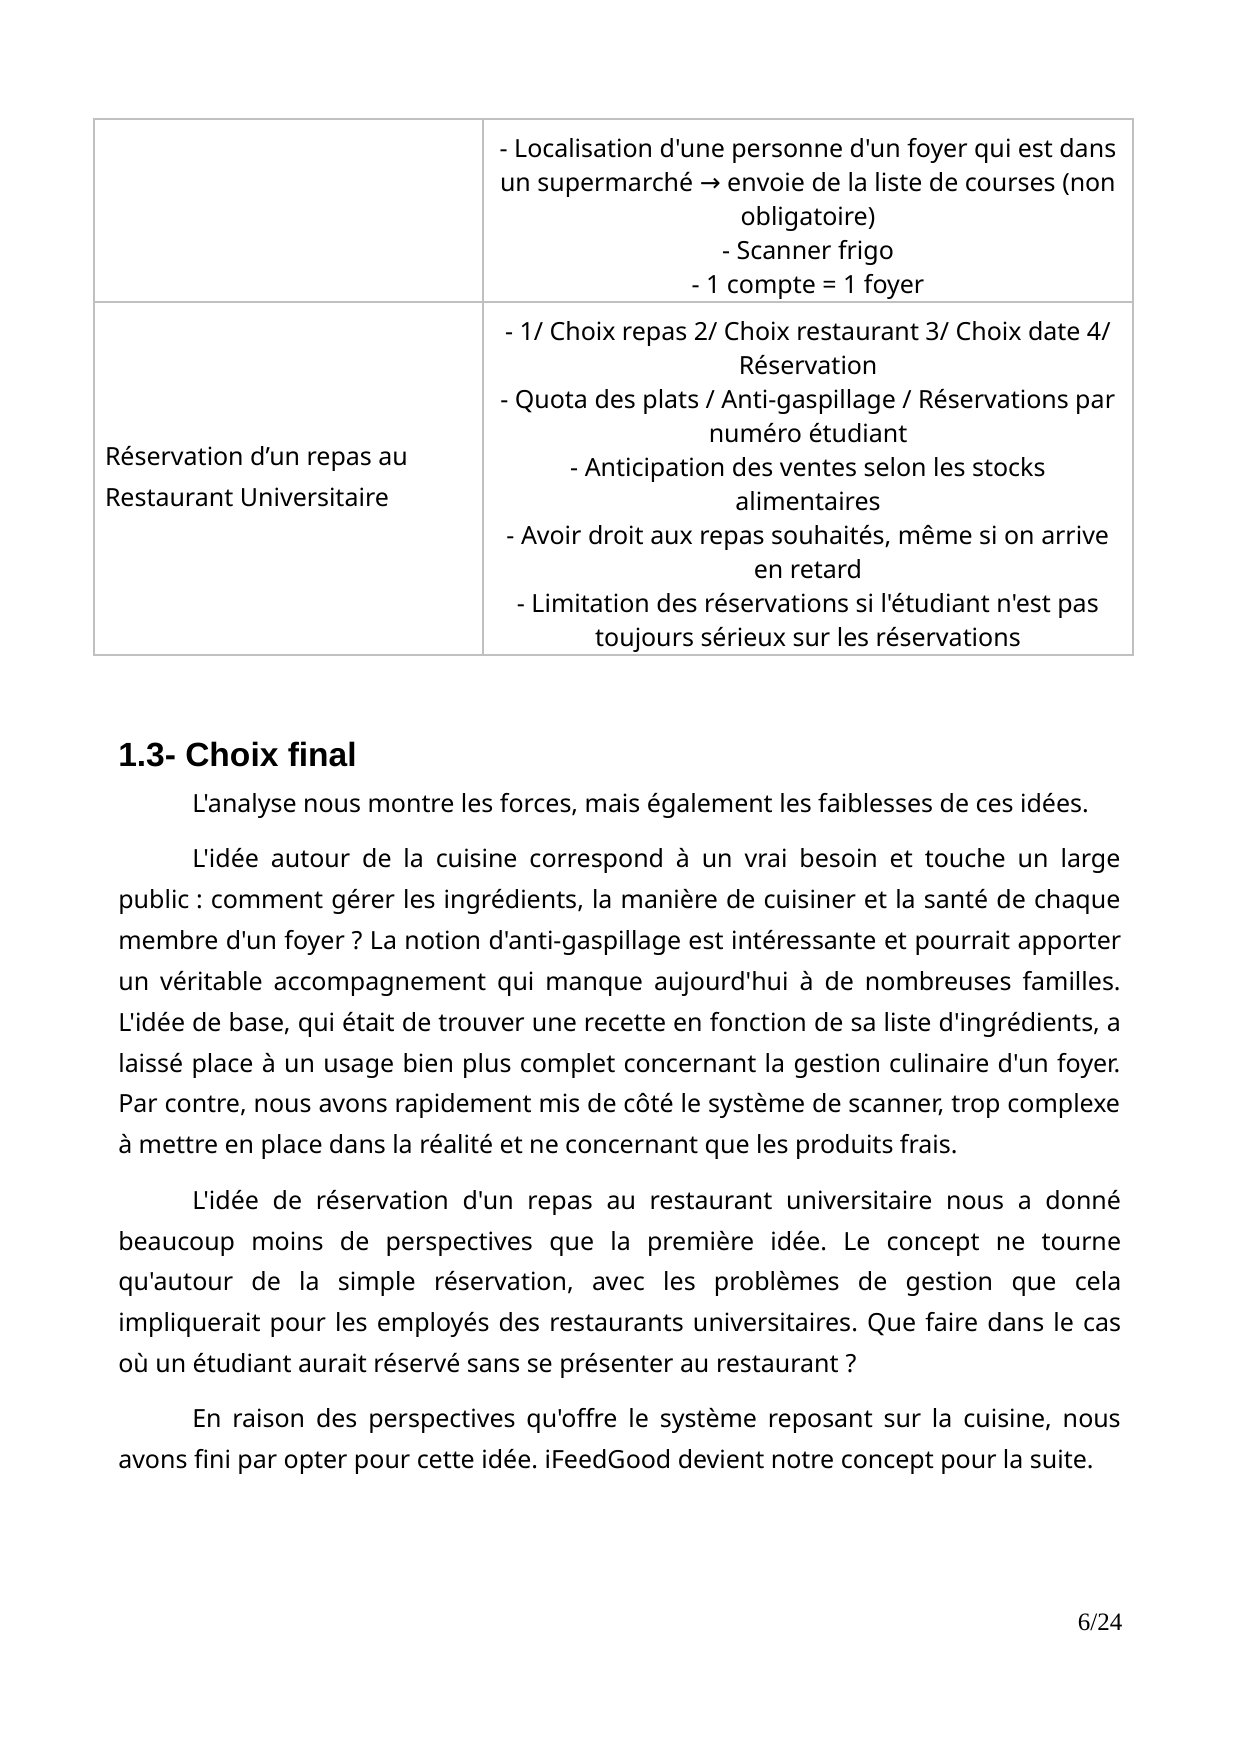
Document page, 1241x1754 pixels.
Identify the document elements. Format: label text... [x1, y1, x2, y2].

table_cell [95, 120, 482, 301]
table_cell Réservation d’un repas au Restaurant Universitaire [95, 303, 482, 654]
subtitle 1.3- Choix final [118, 734, 1122, 773]
text L'idée de réservation d'un repas au restaurant universitaire nous a donné beaucoup moins de perspectives que la première idée. Le concept ne tourne qu'autour de la simple réservation, avec les problèmes de gestion que cela impliquerait pour les employés des restaurants universitaires. Que faire dans le cas où un étudiant aurait réservé sans se présenter au restaurant ? [118, 1182, 1122, 1380]
table_cell - 1/ Choix repas 2/ Choix restaurant 3/ Choix date 4/ Réservation - Quota des plats / Anti-gaspillage / Réservations par numéro étudiant - Anticipation des ventes selon les stocks alimentaires - Avoir droit aux repas souhaités, même si on arrive en retard - Limitation des réservations si l'étudiant n'est pas toujours sérieux sur les réservations [484, 303, 1132, 654]
table_cell - Localisation d'une personne d'un foyer qui est dans un supermarché → envoie de la liste de courses (non obligatoire) - Scanner frigo - 1 compte = 1 foyer [484, 120, 1132, 301]
text L'analyse nous montre les forces, mais également les faiblesses de ces idées. [118, 786, 1122, 820]
text En raison des perspectives qu'offre le système reposant sur la cuisine, nous avons fini par opter pour cette idée. iFeedGood devient notre concept pour la suite. [118, 1401, 1122, 1476]
text L'idée autour de la cuisine correspond à un vrai besoin et touche un large public : comment gérer les ingrédients, la manière de cuisiner et la santé de chaque membre d'un foyer ? La notion d'anti-gaspillage est intéressante et pourrait apporter un véritable accompagnement qui manque aujourd'hui à de nombreuses familles. L'idée de base, qui était de trouver une recette en fonction de sa liste d'ingrédients, a laissé place à un usage bien plus complet concernant la gestion culinaire d'un foyer. Par contre, nous avons rapidement mis de côté le système de scanner, trop complexe à mettre en place dans la réalité et ne concernant que les produits frais. [118, 841, 1122, 1161]
